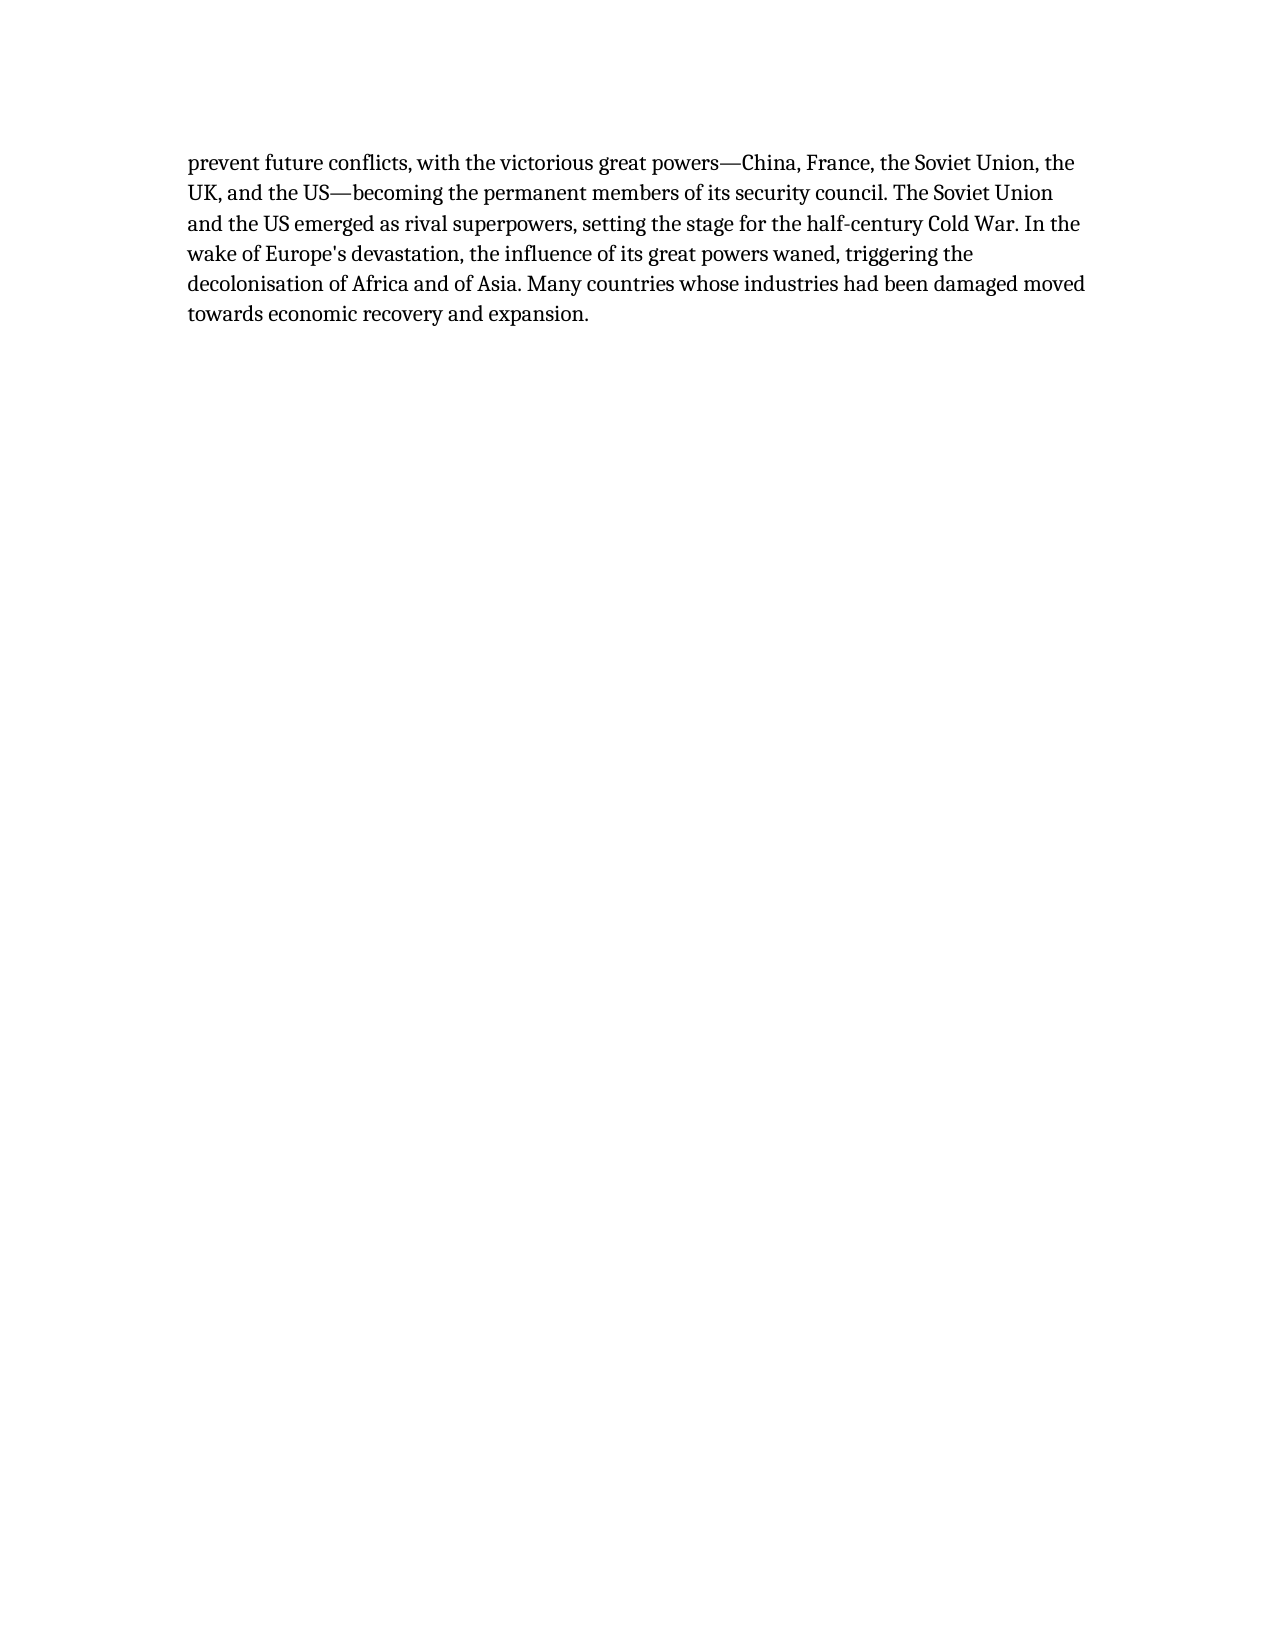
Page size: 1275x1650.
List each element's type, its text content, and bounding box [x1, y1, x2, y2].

text prevent future conflicts, with the victorious great powers—China, France, the Soviet Union, the UK, and the US—becoming the permanent members of its security council. The Soviet Union and the US emerged as rival superpowers, setting the stage for the half-century Cold War. In the wake of Europe's devastation, the influence of its great powers waned, triggering the decolonisation of Africa and of Asia. Many countries whose industries had been damaged moved towards economic recovery and expansion. [187, 150, 1087, 327]
